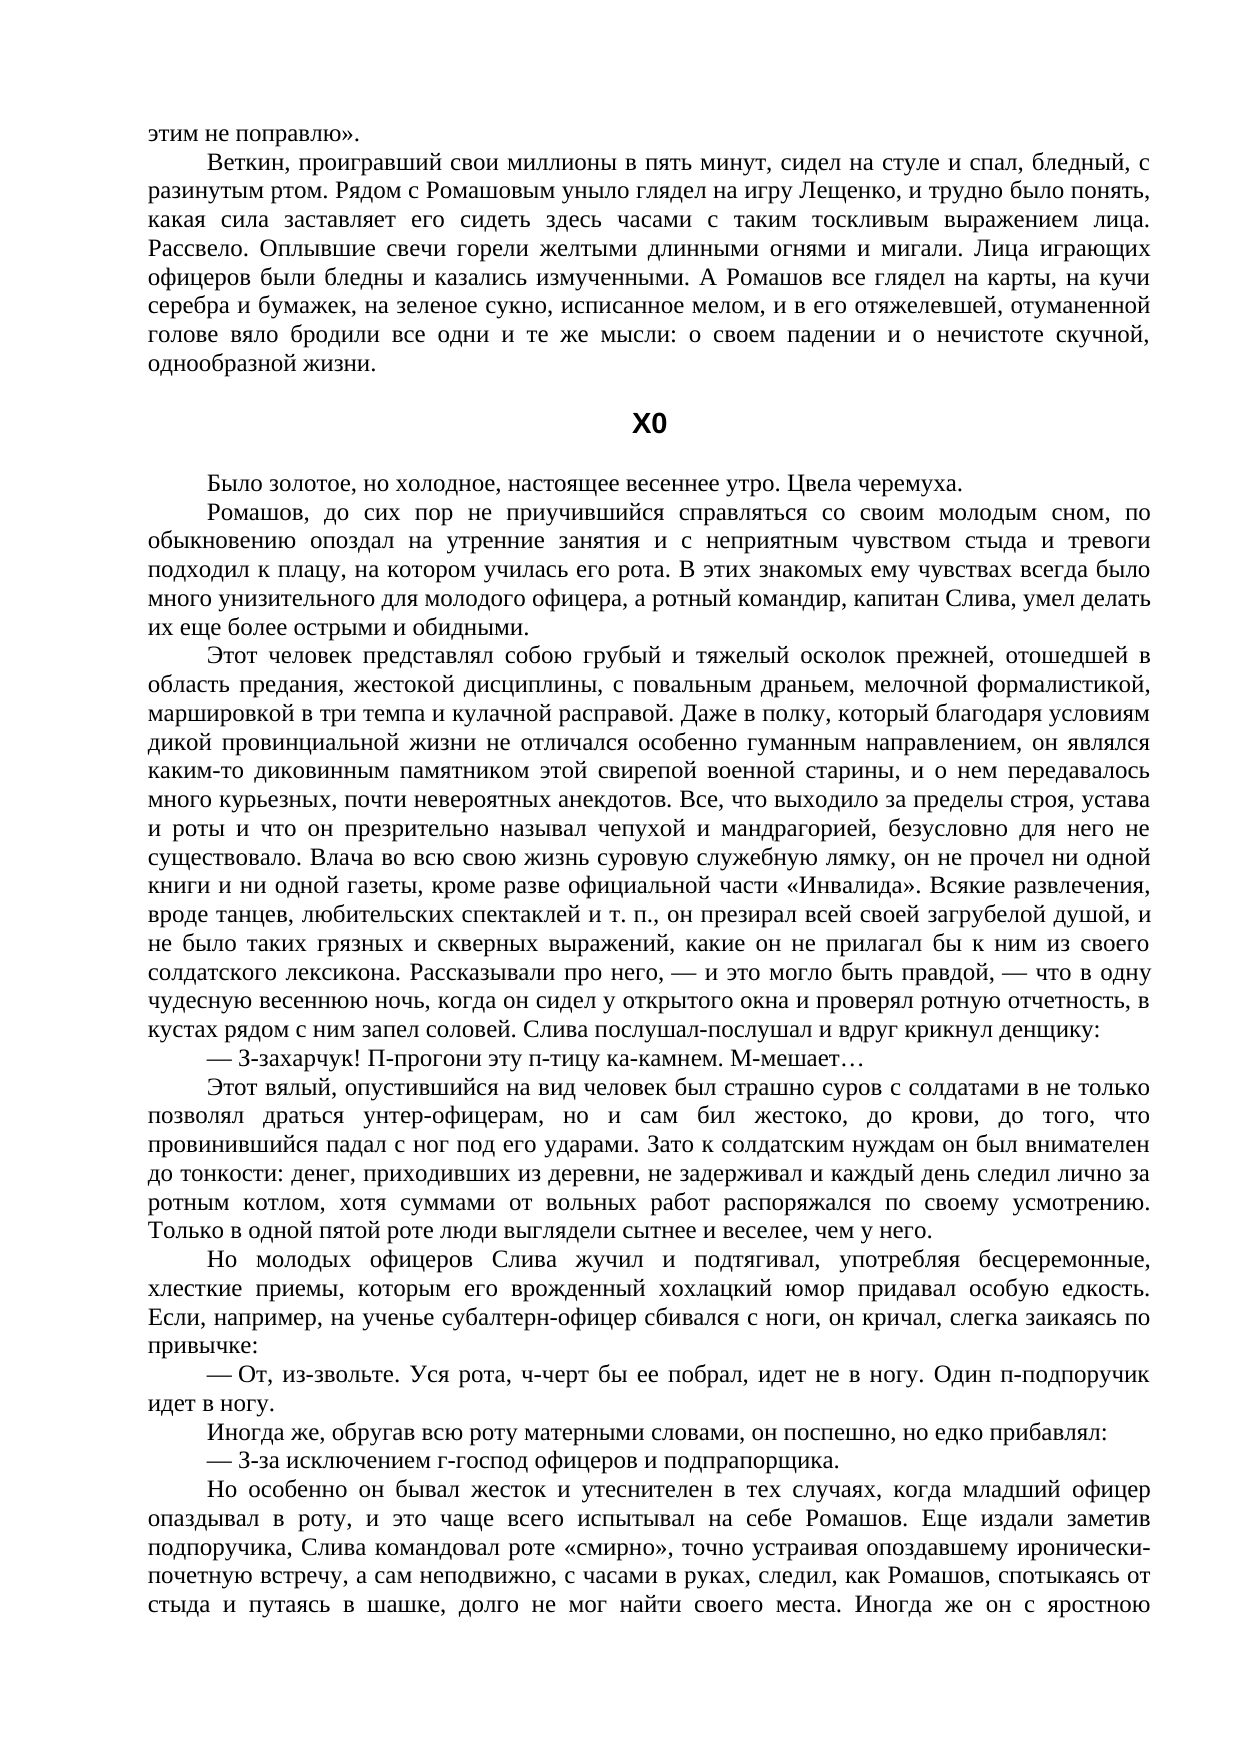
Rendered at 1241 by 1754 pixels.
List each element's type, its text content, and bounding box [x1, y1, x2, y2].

text — От, из-звольте. Уся рота, ч-черт бы ее побрал, идет не в ногу. Один п-подпоручик идет в ногу. [148, 1359, 1152, 1417]
text — З-захарчук! П-прогони эту п-тицу ка-камнем. М-мешает… [148, 1043, 1152, 1072]
text Этот человек представлял собою грубый и тяжелый осколок прежней, отошедшей в область предания, жестокой дисциплины, с повальным драньем, мелочной формалистикой, маршировкой в три темпа и кулачной расправой. Даже в полку, который благодаря условиям дикой провинциальной жизни не отличался особенно гуманным направлением, он являлся каким-то диковинным памятником этой свирепой военной старины, и о нем передавалось много курьезных, почти невероятных анекдотов. Все, что выходило за пределы строя, устава и роты и что он презрительно называл чепухой и мандрагорией, безусловно для него не существовало. Влача во всю свою жизнь суровую служебную лямку, он не прочел ни одной книги и ни одной газеты, кроме разве официальной части «Инвалида». Всякие развлечения, вроде танцев, любительских спектаклей и т. п., он презирал всей своей загрубелой душой, и не было таких грязных и скверных выражений, какие он не прилагал бы к ним из своего солдатского лексикона. Рассказывали про него, — и это могло быть правдой, — что в одну чудесную весеннюю ночь, когда он сидел у открытого окна и проверял ротную отчетность, в кустах рядом с ним запел соловей. Слива послушал-послушал и вдруг крикнул денщику: [148, 640, 1152, 1043]
text Иногда же, обругав всю роту матерными словами, он поспешно, но едко прибавлял: [148, 1417, 1152, 1445]
text Веткин, проигравший свои миллионы в пять минут, сидел на стуле и спал, бледный, с разинутым ртом. Рядом с Ромашовым уныло глядел на игру Лещенко, и трудно было понять, какая сила заставляет его сидеть здесь часами с таким тоскливым выражением лица. Рассвело. Оплывшие свечи горели желтыми длинными огнями и мигали. Лица играющих офицеров были бледны и казались измученными. А Ромашов все глядел на карты, на кучи серебра и бумажек, на зеленое сукно, исписанное мелом, и в его отяжелевшей, отуманенной голове вяло бродили все одни и те же мысли: о своем падении и о нечистоте скучной, однообразной жизни. [148, 147, 1152, 377]
subtitle X0 [148, 406, 1152, 439]
text — З-за исключением г-господ офицеров и подпрапорщика. [148, 1445, 1152, 1474]
text Но молодых офицеров Слива жучил и подтягивал, употребляя бесцеремонные, хлесткие приемы, которым его врожденный хохлацкий юмор придавал особую едкость. Если, например, на ученье субалтерн-офицер сбивался с ноги, он кричал, слегка заикаясь по привычке: [148, 1244, 1152, 1359]
text Но особенно он бывал жесток и утеснителен в тех случаях, когда младший офицер опаздывал в роту, и это чаще всего испытывал на себе Ромашов. Еще издали заметив подпоручика, Слива командовал роте «смирно», точно устраивая опоздавшему иронически-почетную встречу, а сам неподвижно, с часами в руках, следил, как Ромашов, спотыкаясь от стыда и путаясь в шашке, долго не мог найти своего места. Иногда же он с яростною [148, 1474, 1152, 1618]
text этим не поправлю». [148, 118, 1152, 147]
text Было золотое, но холодное, настоящее весеннее утро. Цвела черемуха. [148, 468, 1152, 497]
text Этот вялый, опустившийся на вид человек был страшно суров с солдатами в не только позволял драться унтер-офицерам, но и сам бил жестоко, до крови, до того, что провинившийся падал с ног под его ударами. Зато к солдатским нуждам он был внимателен до тонкости: денег, приходивших из деревни, не задерживал и каждый день следил лично за ротным котлом, хотя суммами от вольных работ распоряжался по своему усмотрению. Только в одной пятой роте люди выглядели сытнее и веселее, чем у него. [148, 1072, 1152, 1244]
text Ромашов, до сих пор не приучившийся справляться со своим молодым сном, по обыкновению опоздал на утренние занятия и с неприятным чувством стыда и тревоги подходил к плацу, на котором училась его рота. В этих знакомых ему чувствах всегда было много унизительного для молодого офицера, а ротный командир, капитан Слива, умел делать их еще более острыми и обидными. [148, 497, 1152, 640]
